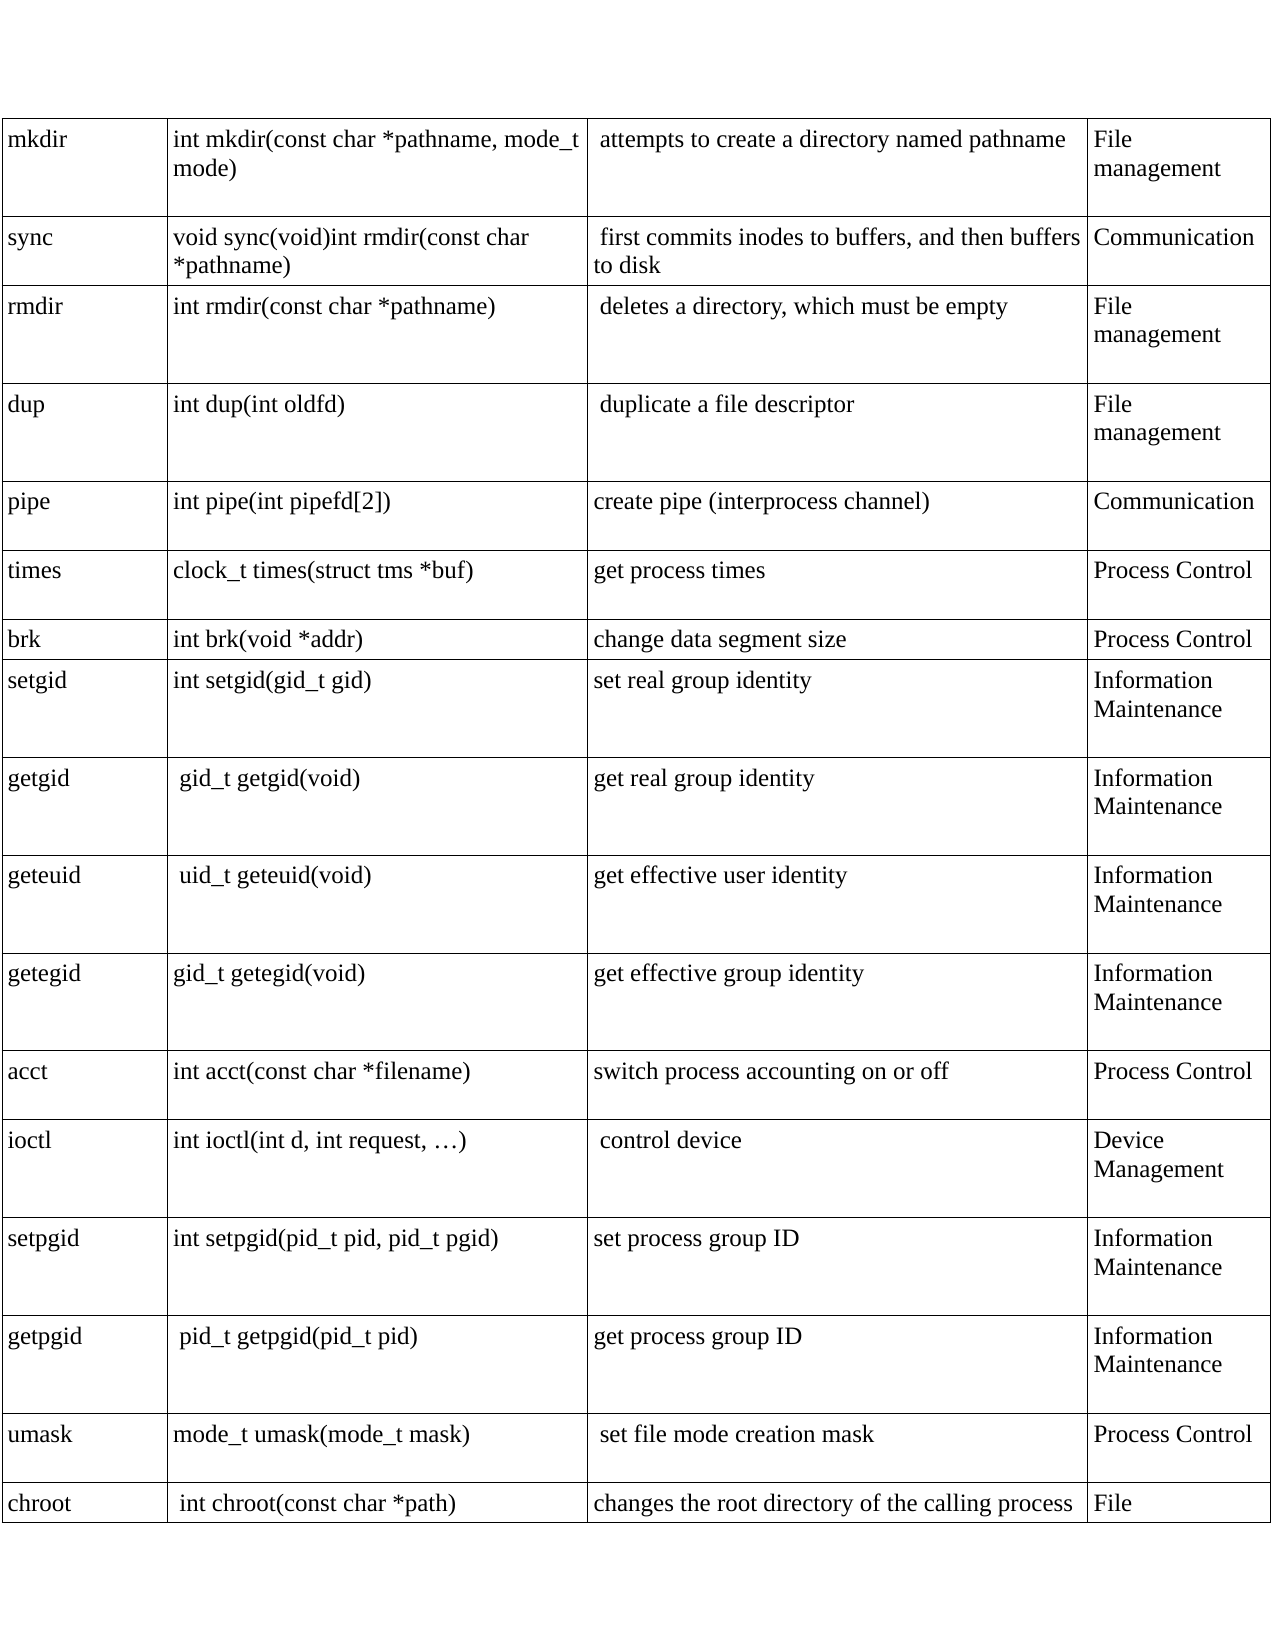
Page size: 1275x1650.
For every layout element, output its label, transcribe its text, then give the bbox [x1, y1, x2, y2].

table_cell uid_t geteuid(void) [168, 856, 587, 952]
table_cell getgid [3, 758, 167, 855]
table_cell changes the root directory of the calling process [588, 1483, 1087, 1522]
table_cell gid_t getgid(void) [168, 758, 587, 855]
table_cell pid_t getpgid(pid_t pid) [168, 1316, 587, 1413]
table_cell Process Control [1088, 1414, 1270, 1482]
table_cell File management [1088, 286, 1270, 383]
table_cell get process times [588, 551, 1087, 619]
table_cell Information Maintenance [1088, 954, 1270, 1050]
table_cell ioctl [3, 1120, 167, 1217]
table_cell getpgid [3, 1316, 167, 1413]
table_cell File management [1088, 384, 1270, 481]
table_cell int setgid(gid_t gid) [168, 660, 587, 757]
table_cell Information Maintenance [1088, 856, 1270, 952]
table_cell Communication [1088, 482, 1270, 550]
table_cell control device [588, 1120, 1087, 1217]
table_cell umask [3, 1414, 167, 1482]
table_cell int rmdir(const char *pathname) [168, 286, 587, 383]
table_cell set process group ID [588, 1218, 1087, 1315]
table_cell set real group identity [588, 660, 1087, 757]
table_cell Information Maintenance [1088, 1316, 1270, 1413]
table_cell pipe [3, 482, 167, 550]
table_cell getegid [3, 954, 167, 1050]
table_cell get effective group identity [588, 954, 1087, 1050]
table_cell void sync(void)int rmdir(const char *pathname) [168, 217, 587, 285]
table_cell File management [1088, 119, 1270, 216]
table_cell deletes a directory, which must be empty [588, 286, 1087, 383]
table_cell int pipe(int pipefd[2]) [168, 482, 587, 550]
table_cell mode_t umask(mode_t mask) [168, 1414, 587, 1482]
table_cell int dup(int oldfd) [168, 384, 587, 481]
table_cell set file mode creation mask [588, 1414, 1087, 1482]
table_cell Information Maintenance [1088, 660, 1270, 757]
table_cell int brk(void *addr) [168, 620, 587, 659]
table_cell geteuid [3, 856, 167, 952]
table_cell Information Maintenance [1088, 758, 1270, 855]
table_cell File [1088, 1483, 1270, 1522]
table_cell get real group identity [588, 758, 1087, 855]
table_cell rmdir [3, 286, 167, 383]
table_cell setgid [3, 660, 167, 757]
table_cell clock_t times(struct tms *buf) [168, 551, 587, 619]
table_cell Communication [1088, 217, 1270, 285]
table_cell setpgid [3, 1218, 167, 1315]
table_cell times [3, 551, 167, 619]
table_cell Process Control [1088, 620, 1270, 659]
table_cell change data segment size [588, 620, 1087, 659]
table_cell int setpgid(pid_t pid, pid_t pgid) [168, 1218, 587, 1315]
table_cell get process group ID [588, 1316, 1087, 1413]
table_cell switch process accounting on or off [588, 1051, 1087, 1119]
table_cell first commits inodes to buffers, and then buffers to disk [588, 217, 1087, 285]
table_cell int acct(const char *filename) [168, 1051, 587, 1119]
table_cell int mkdir(const char *pathname, mode_t mode) [168, 119, 587, 216]
table_cell gid_t getegid(void) [168, 954, 587, 1050]
table_cell mkdir [3, 119, 167, 216]
table_cell create pipe (interprocess channel) [588, 482, 1087, 550]
table_cell sync [3, 217, 167, 285]
table_cell chroot [3, 1483, 167, 1522]
table_cell acct [3, 1051, 167, 1119]
table_cell attempts to create a directory named pathname [588, 119, 1087, 216]
table_cell brk [3, 620, 167, 659]
table_cell Information Maintenance [1088, 1218, 1270, 1315]
table_cell dup [3, 384, 167, 481]
table_cell duplicate a file descriptor [588, 384, 1087, 481]
table_cell int ioctl(int d, int request, …) [168, 1120, 587, 1217]
table_cell Process Control [1088, 1051, 1270, 1119]
table_cell int chroot(const char *path) [168, 1483, 587, 1522]
table_cell Device Management [1088, 1120, 1270, 1217]
table_cell get effective user identity [588, 856, 1087, 952]
table_cell Process Control [1088, 551, 1270, 619]
